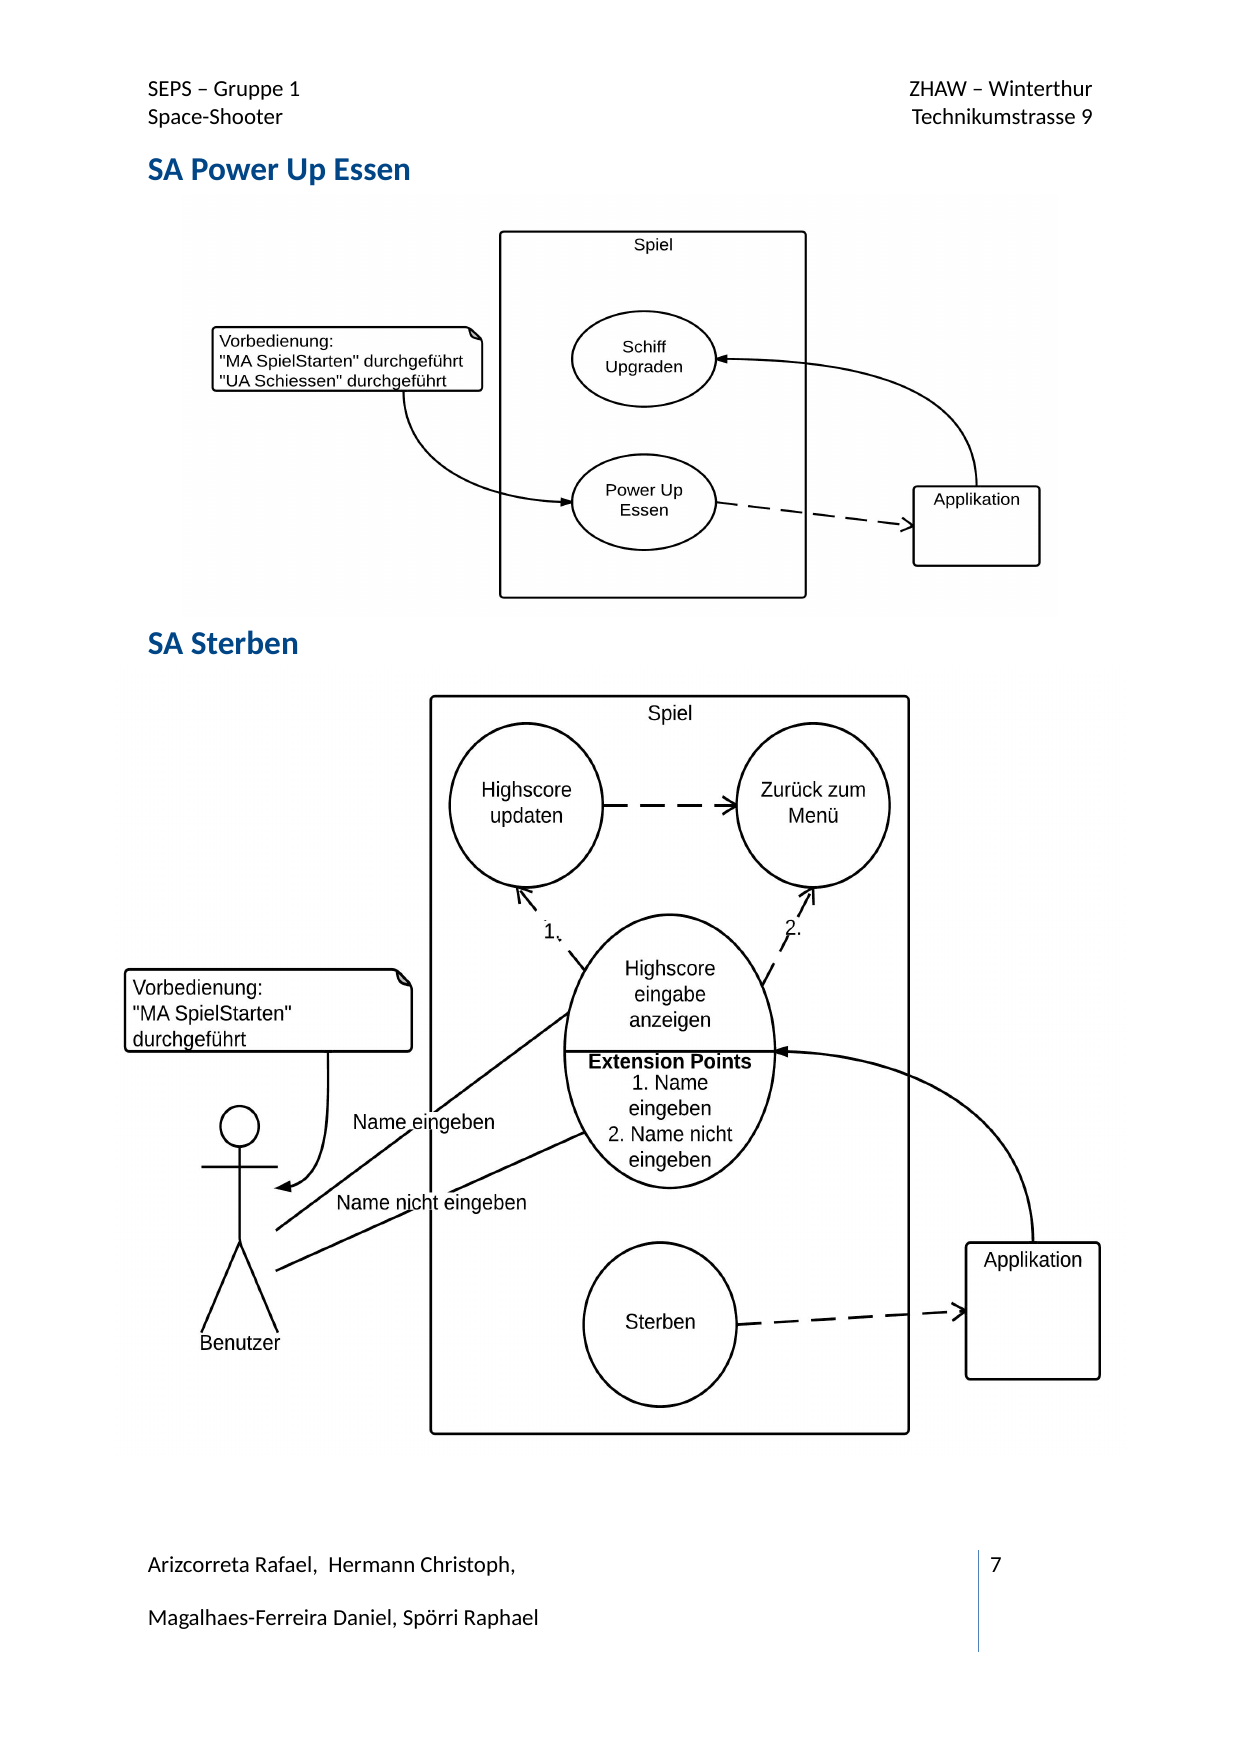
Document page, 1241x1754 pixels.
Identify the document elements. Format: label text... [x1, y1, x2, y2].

picture [113, 668, 1127, 1455]
picture [182, 194, 1058, 617]
subtitle SA Sterben [148, 244, 1093, 663]
subtitle SA Power Up Essen [148, 148, 1093, 188]
